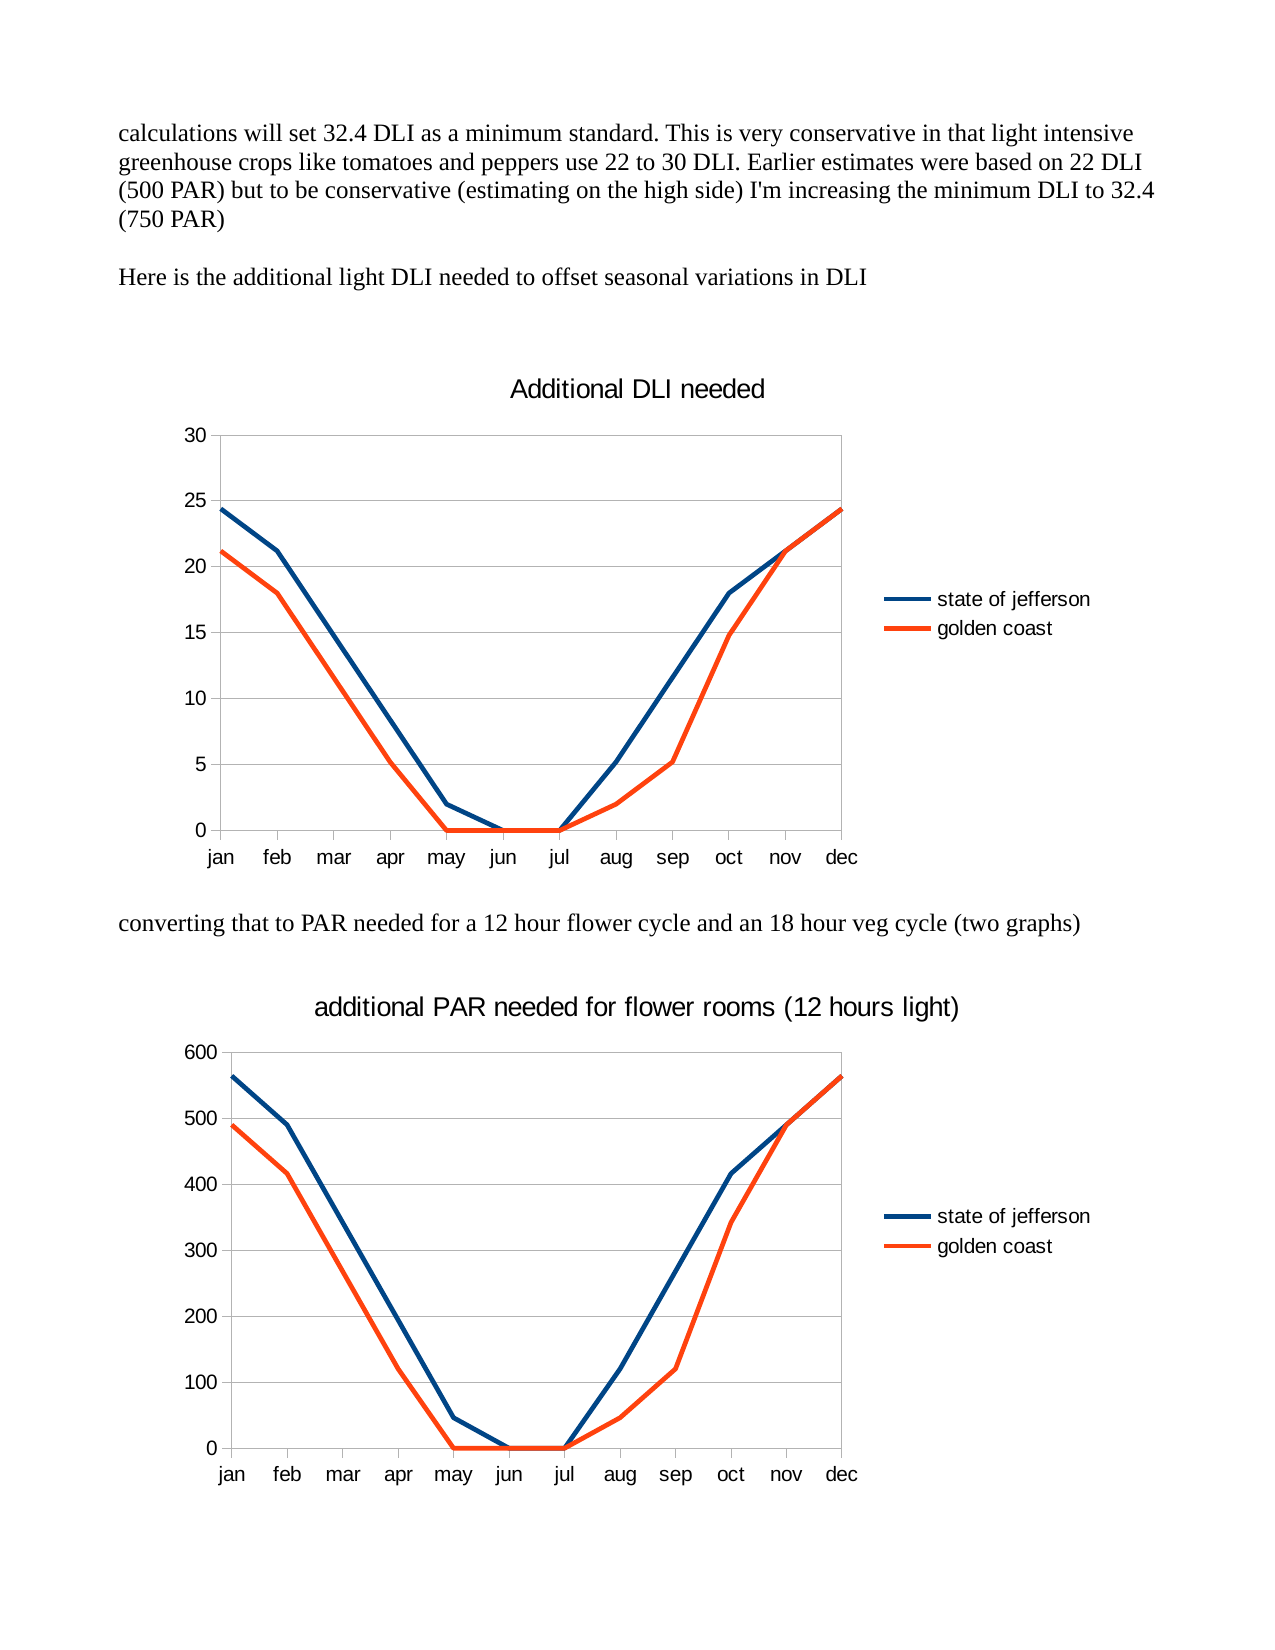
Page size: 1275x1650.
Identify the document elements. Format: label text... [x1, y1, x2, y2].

text Here is the additional light DLI needed to offset seasonal variations in DLI [118, 262, 1157, 291]
text converting that to PAR needed for a 12 hour flower cycle and an 18 hour veg cycle (two graphs) [118, 908, 1157, 937]
text calculations will set 32.4 DLI as a minimum standard. This is very conservative in that light intensive greenhouse crops like tomatoes and peppers use 22 to 30 DLI. Earlier estimates were based on 22 DLI (500 PAR) but to be conservative (estimating on the high side) I'm increasing the minimum DLI to 32.4 (750 PAR) [118, 118, 1157, 233]
